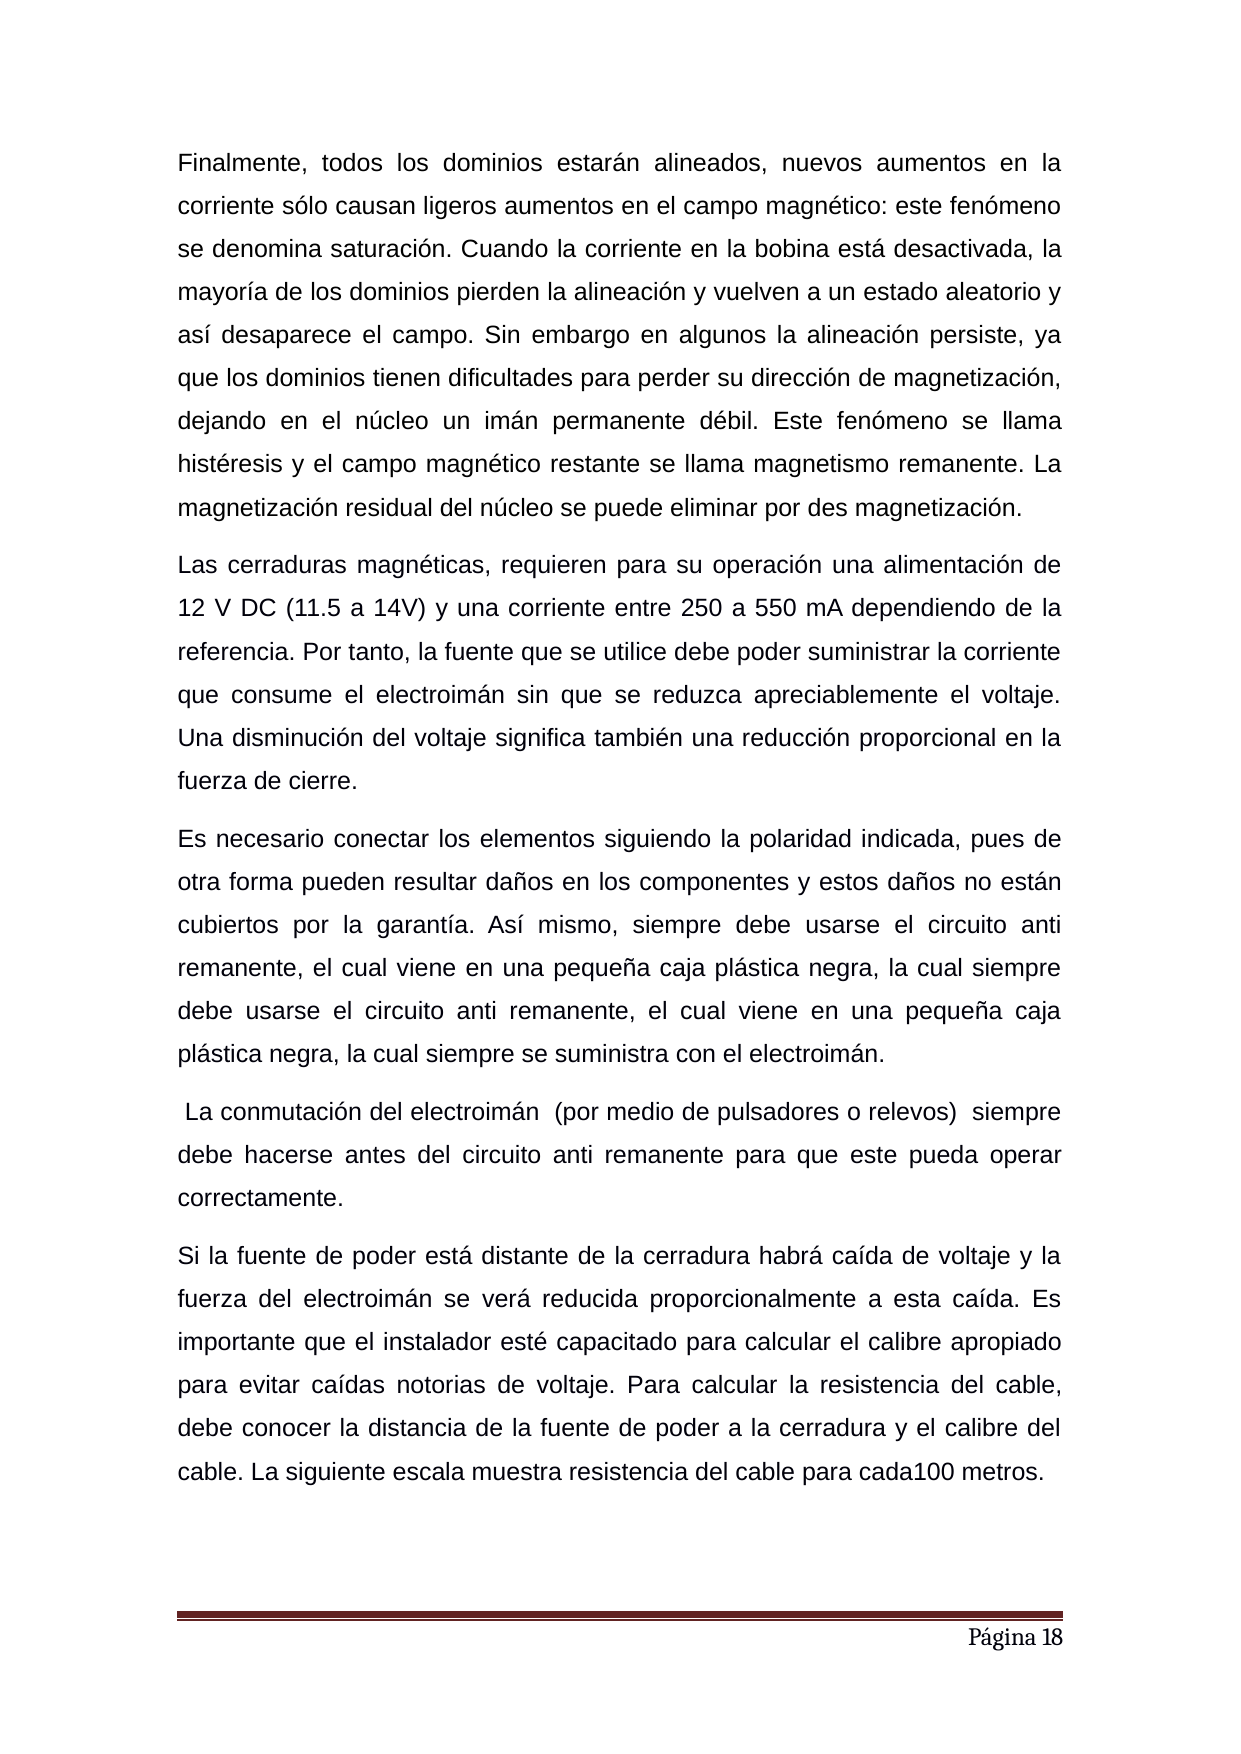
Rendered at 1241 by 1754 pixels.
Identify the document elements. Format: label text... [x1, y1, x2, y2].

text Finalmente, todos los dominios estarán alineados, nuevos aumentos en la corriente sólo causan ligeros aumentos en el campo magnético: este fenómeno se denomina saturación. Cuando la corriente en la bobina está desactivada, la mayoría de los dominios pierden la alineación y vuelven a un estado aleatorio y así desaparece el campo. Sin embargo en algunos la alineación persiste, ya que los dominios tienen dificultades para perder su dirección de magnetización, dejando en el núcleo un imán permanente débil. Este fenómeno se llama histéresis y el campo magnético restante se llama magnetismo remanente. La magnetización residual del núcleo se puede eliminar por des magnetización. [177, 148, 1063, 521]
text Las cerraduras magnéticas, requieren para su operación una alimentación de 12 V DC (11.5 a 14V) y una corriente entre 250 a 550 mA dependiendo de la referencia. Por tanto, la fuente que se utilice debe poder suministrar la corriente que consume el electroimán sin que se reduzca apreciablemente el voltaje. Una disminución del voltaje significa también una reducción proporcional en la fuerza de cierre. [177, 550, 1063, 795]
text Si la fuente de poder está distante de la cerradura habrá caída de voltaje y la fuerza del electroimán se verá reducida proporcionalmente a esta caída. Es importante que el instalador esté capacitado para calcular el calibre apropiado para evitar caídas notorias de voltaje. Para calcular la resistencia del cable, debe conocer la distancia de la fuente de poder a la cerradura y el calibre del cable. La siguiente escala muestra resistencia del cable para cada100 metros. [177, 1241, 1063, 1485]
text La conmutación del electroimán (por medio de pulsadores o relevos) siempre debe hacerse antes del circuito anti remanente para que este pueda operar correctamente. [177, 1097, 1063, 1212]
text Es necesario conectar los elementos siguiendo la polaridad indicada, pues de otra forma pueden resultar daños en los componentes y estos daños no están cubiertos por la garantía. Así mismo, siempre debe usarse el circuito anti remanente, el cual viene en una pequeña caja plástica negra, la cual siempre debe usarse el circuito anti remanente, el cual viene en una pequeña caja plástica negra, la cual siempre se suministra con el electroimán. [177, 824, 1063, 1068]
